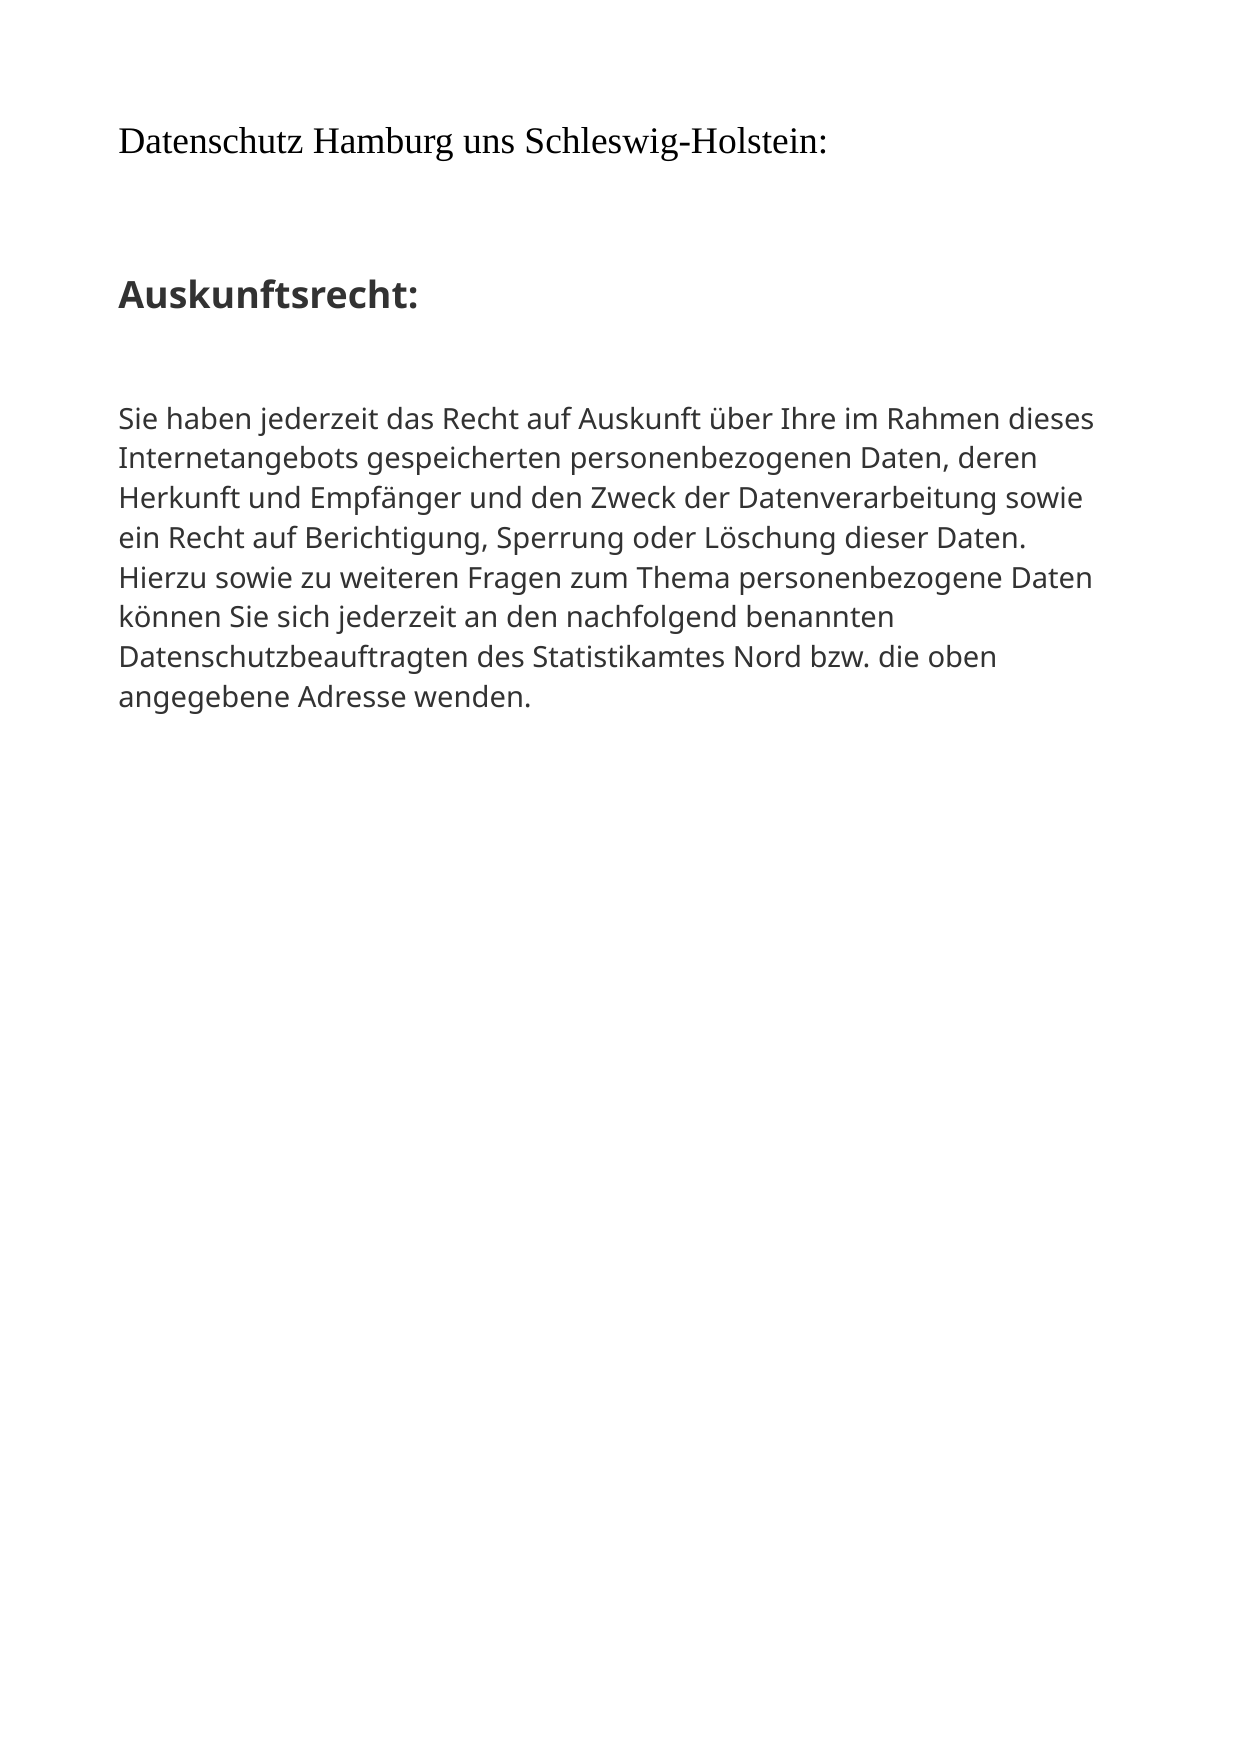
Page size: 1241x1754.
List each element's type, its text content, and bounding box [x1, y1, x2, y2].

subtitle Auskunftsrecht: [118, 268, 1122, 319]
text Sie haben jederzeit das Recht auf Auskunft über Ihre im Rahmen dieses Internetangebots gespeicherten personenbezogenen Daten, deren Herkunft und Empfänger und den Zweck der Datenverarbeitung sowie ein Recht auf Berichtigung, Sperrung oder Löschung dieser Daten. Hierzu sowie zu weiteren Fragen zum Thema personenbezogene Daten können Sie sich jederzeit an den nachfolgend benannten Datenschutzbeauftragten des Statistikamtes Nord bzw. die oben angegebene Adresse wenden. [118, 398, 1122, 716]
text Datenschutz Hamburg uns Schleswig-Holstein: [118, 118, 1122, 161]
